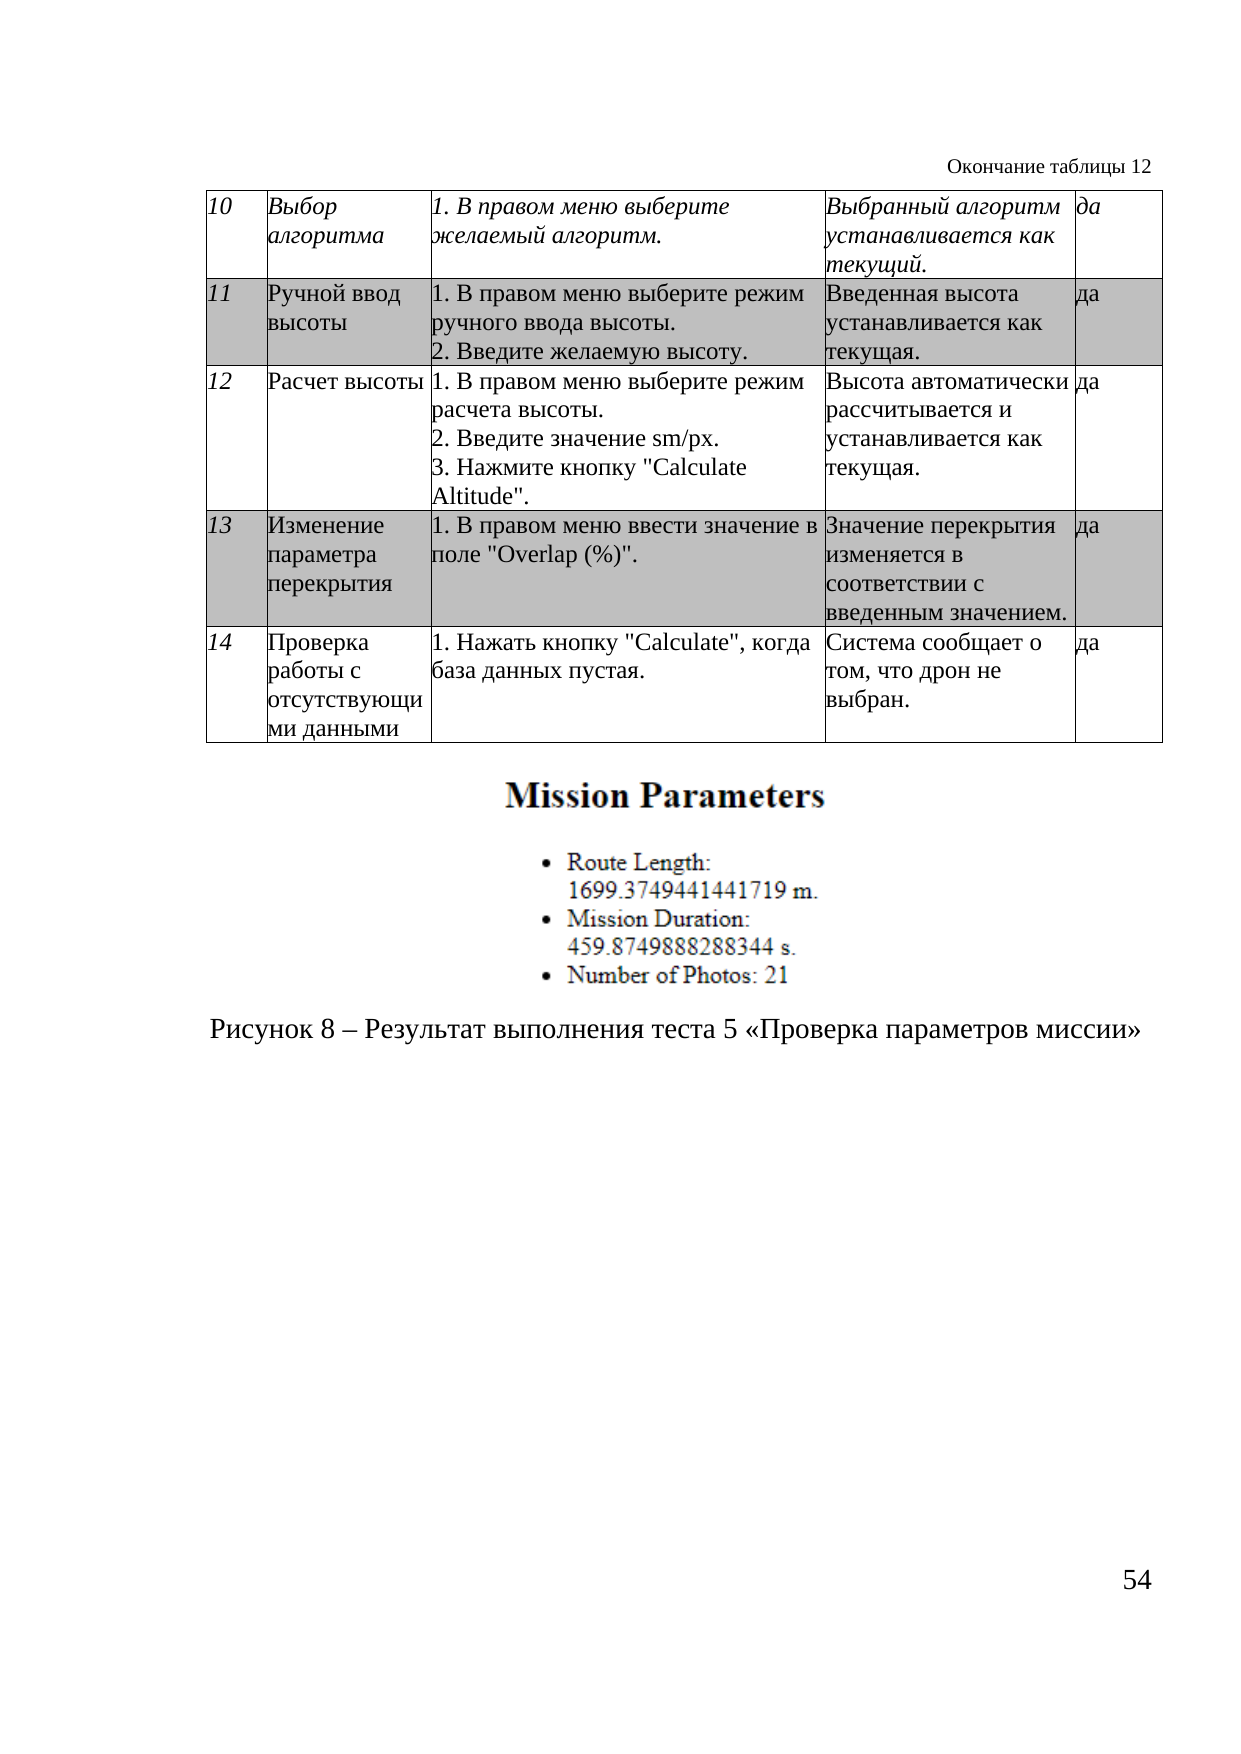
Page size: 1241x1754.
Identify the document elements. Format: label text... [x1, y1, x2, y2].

table_cell 1. В правом меню выберите режим расчета высоты. 2. Введите значение sm/px. 3. Нажмите кнопку "Calculate Altitude". [432, 366, 825, 509]
table_cell 14 [207, 627, 267, 742]
table_cell Проверка работы с отсутствующими данными [268, 627, 431, 742]
table_cell 1. Нажать кнопку "Calculate", когда база данных пустая. [432, 627, 825, 742]
table_header 10 [207, 191, 267, 277]
table_cell да [1076, 627, 1162, 742]
table_cell да [1076, 511, 1162, 626]
table_cell 1. В правом меню выберите режим ручного ввода высоты. 2. Введите желаемую высоту. [432, 279, 825, 365]
table_cell Система сообщает о том, что дрон не выбран. [826, 627, 1075, 742]
table_cell Введенная высота устанавливается как текущая. [826, 279, 1075, 365]
table_cell Высота автоматически рассчитывается и устанавливается как текущая. [826, 366, 1075, 509]
table_header да [1076, 191, 1162, 277]
table_cell Значение перекрытия изменяется в соответствии с введенным значением. [826, 511, 1075, 626]
table_cell Ручной ввод высоты [268, 279, 431, 365]
table_header Выбранный алгоритм устанавливается как текущий. [826, 191, 1075, 277]
table_cell да [1076, 366, 1162, 509]
picture [505, 778, 928, 999]
table_cell 13 [207, 511, 267, 626]
table_cell Расчет высоты [268, 366, 431, 509]
table_cell 12 [207, 366, 267, 509]
text Рисунок 8 – Результат выполнения теста 5 «Проверка параметров миссии» [207, 1011, 1152, 1044]
table_cell Изменение параметра перекрытия [268, 511, 431, 626]
text Окончание таблицы 12 [207, 154, 1152, 178]
table_cell 1. В правом меню ввести значение в поле "Overlap (%)". [432, 511, 825, 626]
table_header Выбор алгоритма [268, 191, 431, 277]
table_cell 11 [207, 279, 267, 365]
table_header 1. В правом меню выберите желаемый алгоритм. [432, 191, 825, 277]
table_cell да [1076, 279, 1162, 365]
